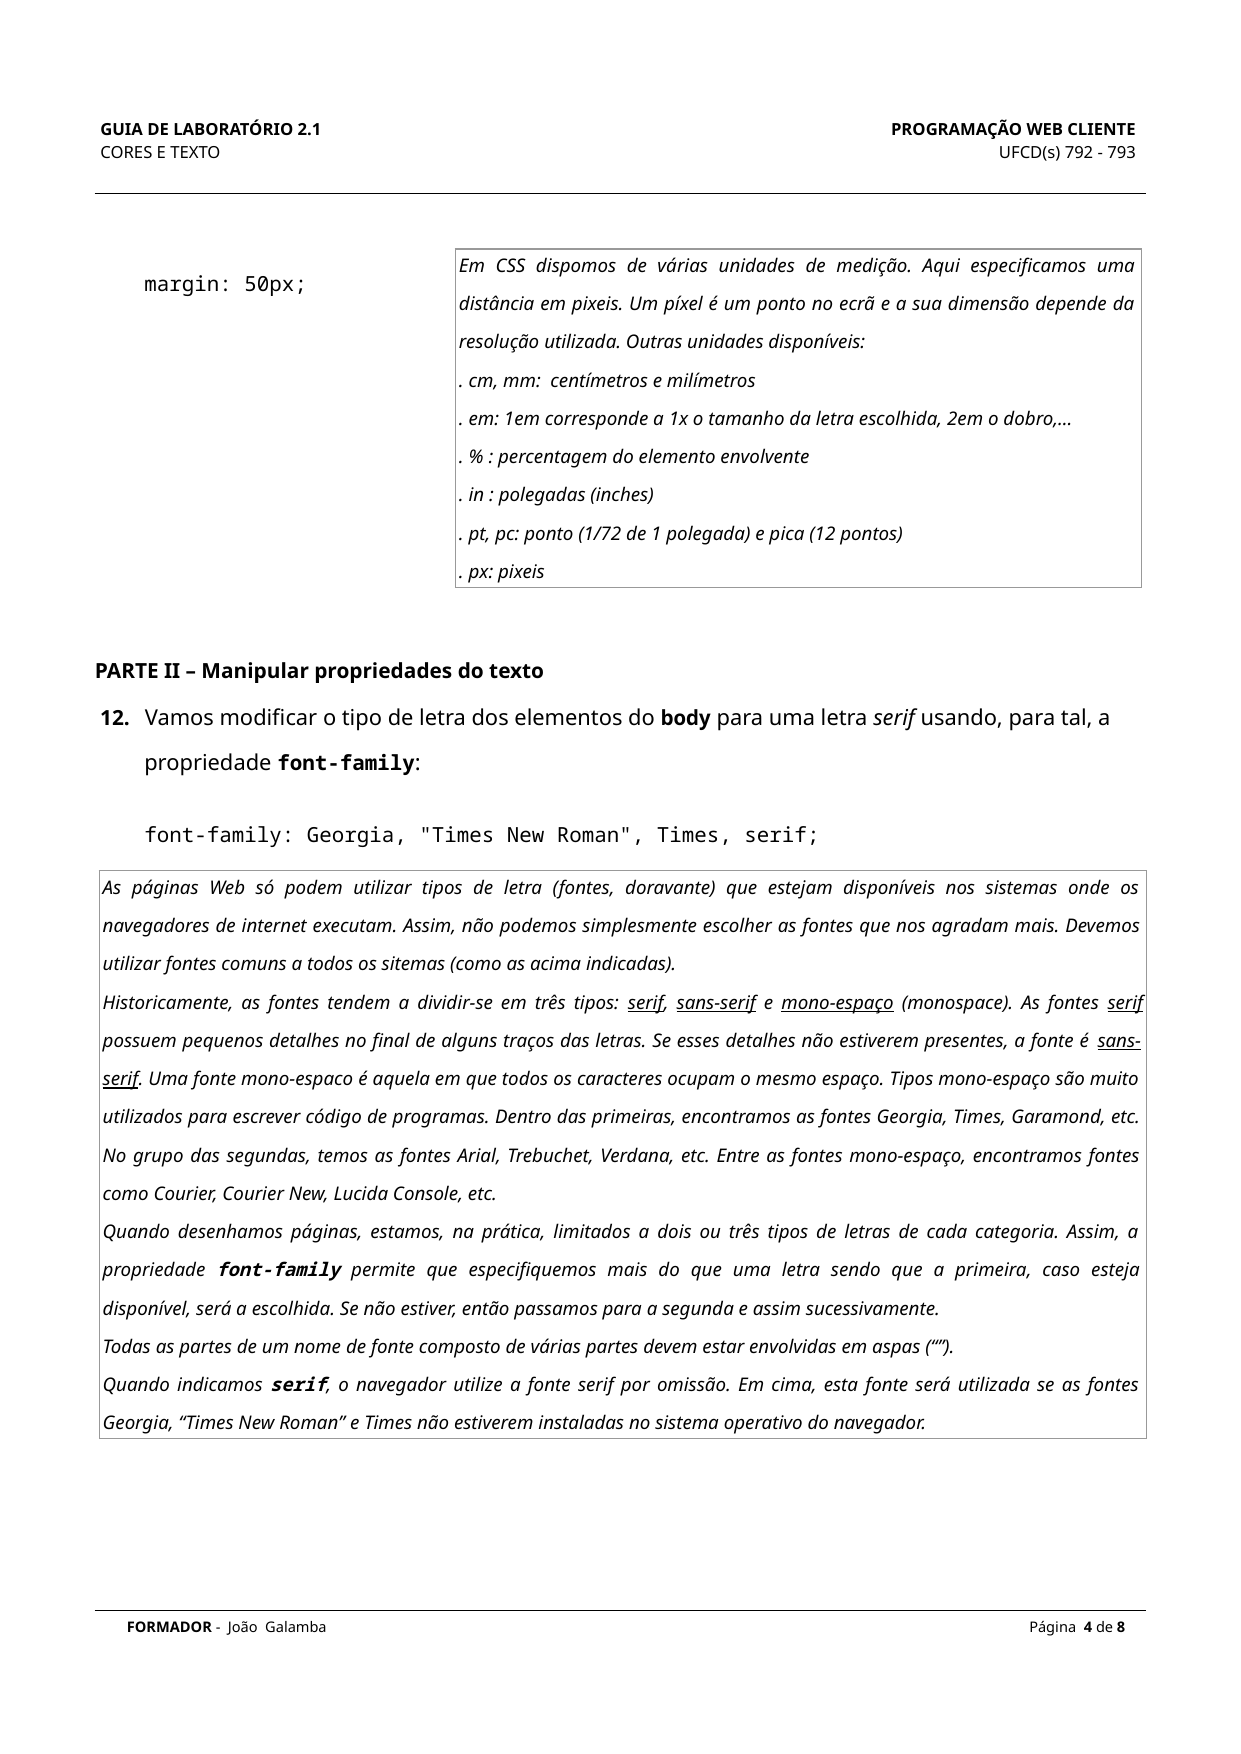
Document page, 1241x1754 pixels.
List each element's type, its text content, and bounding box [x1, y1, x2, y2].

list . % : percentagem do elemento envolvente [459, 443, 1138, 469]
text Quando indicamos serif, o navegador utilize a fonte serif por omissão. Em cima, esta fonte será utilizada se as fontes Georgia, “Times New Roman” e Times não estiverem instaladas no sistema operativo do navegador. [102, 1371, 1143, 1435]
text PARTE II – Manipular propriedades do texto [94, 656, 1146, 684]
list font-family: Georgia, "Times New Roman", Times, serif; [94, 820, 1146, 848]
text As páginas Web só podem utilizar tipos de letra (fontes, doravante) que estejam disponíveis nos sistemas onde os navegadores de internet executam. Assim, não podemos simplesmente escolher as fontes que nos agradam mais. Devemos utilizar fontes comuns a todos os sitemas (como as acima indicadas). [102, 874, 1143, 976]
list Em CSS dispomos de várias unidades de medição. Aqui especificamos uma distância em pixeis. Um píxel é um ponto no ecrã e a sua dimensão depende da resolução utilizada. Outras unidades disponíveis: [459, 252, 1138, 354]
list . em: 1em corresponde a 1x o tamanho da letra escolhida, 2em o dobro,... [459, 405, 1138, 431]
list . in : polegadas (inches) [459, 482, 1138, 507]
text Historicamente, as fontes tendem a dividir-se em três tipos: serif, sans-serif e mono-espaço (monospace). As fontes serif possuem pequenos detalhes no final de alguns traços das letras. Se esses detalhes não estiverem presentes, a fonte é sans-serif. Uma fonte mono-espaco é aquela em que todos os caracteres ocupam o mesmo espaço. Tipos mono-espaço são muito utilizados para escrever código de programas. Dentro das primeiras, encontramos as fontes Georgia, Times, Garamond, etc. No grupo das segundas, temos as fontes Arial, Trebuchet, Verdana, etc. Entre as fontes mono-espaço, encontramos fontes como Courier, Courier New, Lucida Console, etc. [102, 989, 1143, 1206]
text Quando desenhamos páginas, estamos, na prática, limitados a dois ou três tipos de letras de cada categoria. Assim, a propriedade font-family permite que especifiquemos mais do que uma letra sendo que a primeira, caso esteja disponível, será a escolhida. Se não estiver, então passamos para a segunda e assim sucessivamente. [102, 1218, 1143, 1320]
list . cm, mm: centímetros e milímetros [459, 367, 1138, 393]
list . px: pixeis [459, 558, 1138, 584]
text Todas as partes de um nome de fonte composto de várias partes devem estar envolvidas em aspas (“”). [102, 1333, 1143, 1358]
list Vamos modificar o tipo de letra dos elementos do body para uma letra serif usando, para tal, a propriedade font-family: [94, 702, 1146, 776]
list margin: 50px; [94, 269, 454, 297]
list . pt, pc: ponto (1/72 de 1 polegada) e pica (12 pontos) [459, 520, 1138, 546]
